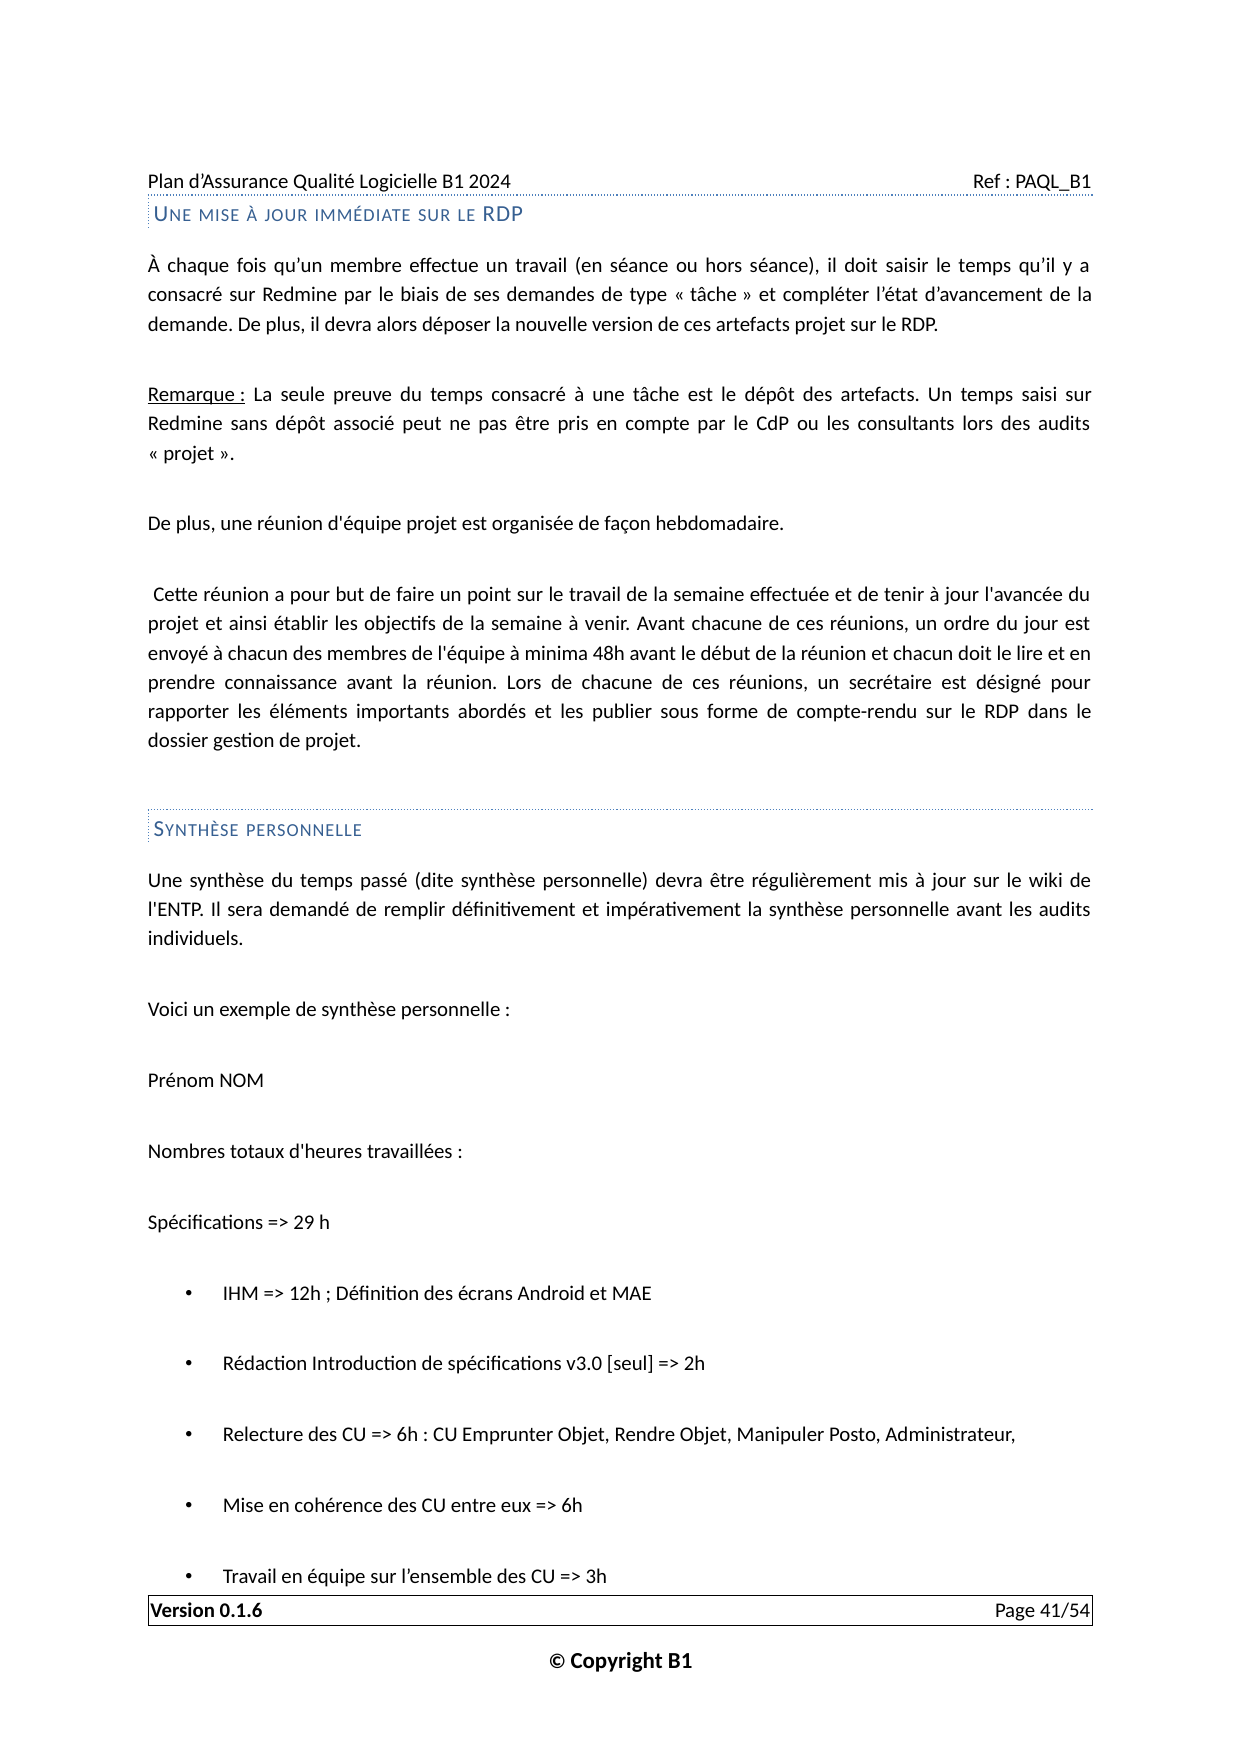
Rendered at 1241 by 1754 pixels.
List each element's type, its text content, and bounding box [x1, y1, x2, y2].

text Nombres totaux d'heures travaillées : [148, 1138, 1093, 1163]
text Une synthèse du temps passé (dite synthèse personnelle) devra être régulièrement mis à jour sur le wiki de l'ENTP. Il sera demandé de remplir définitivement et impérativement la synthèse personnelle avant les audits individuels. [148, 867, 1093, 951]
text Prénom NOM [148, 1067, 1093, 1093]
list Travail en équipe sur l’ensemble des CU => 3h [185, 1563, 1093, 1588]
subtitle Synthèse personnelle [148, 808, 1093, 842]
list IHM => 12h ; Définition des écrans Android et MAE [185, 1280, 1093, 1305]
list Rédaction Introduction de spécifications v3.0 [seul] => 2h [185, 1351, 1093, 1376]
text Remarque : La seule preuve du temps consacré à une tâche est le dépôt des artefacts. Un temps saisi sur Redmine sans dépôt associé peut ne pas être pris en compte par le CdP ou les consultants lors des audits « projet ». [148, 381, 1093, 465]
subtitle Une mise à jour immédiate sur le RDP [148, 194, 1093, 228]
text De plus, une réunion d'équipe projet est organisée de façon hebdomadaire. [148, 511, 1093, 536]
list Mise en cohérence des CU entre eux => 6h [185, 1492, 1093, 1518]
list Relecture des CU => 6h : CU Emprunter Objet, Rendre Objet, Manipuler Posto, Administrateur, [185, 1421, 1093, 1447]
text Cette réunion a pour but de faire un point sur le travail de la semaine effectuée et de tenir à jour l'avancée du projet et ainsi établir les objectifs de la semaine à venir. Avant chacune de ces réunions, un ordre du jour est envoyé à chacun des membres de l'équipe à minima 48h avant le début de la réunion et chacun doit le lire et en prendre connaissance avant la réunion. Lors de chacune de ces réunions, un secrétaire est désigné pour rapporter les éléments importants abordés et les publier sous forme de compte-rendu sur le RDP dans le dossier gestion de projet. [148, 581, 1093, 753]
text À chaque fois qu’un membre effectue un travail (en séance ou hors séance), il doit saisir le temps qu’il y a consacré sur Redmine par le biais de ses demandes de type « tâche » et compléter l’état d’avancement de la demande. De plus, il devra alors déposer la nouvelle version de ces artefacts projet sur le RDP. [148, 252, 1093, 336]
text Voici un exemple de synthèse personnelle : [148, 996, 1093, 1022]
text Spécifications => 29 h [148, 1209, 1093, 1234]
